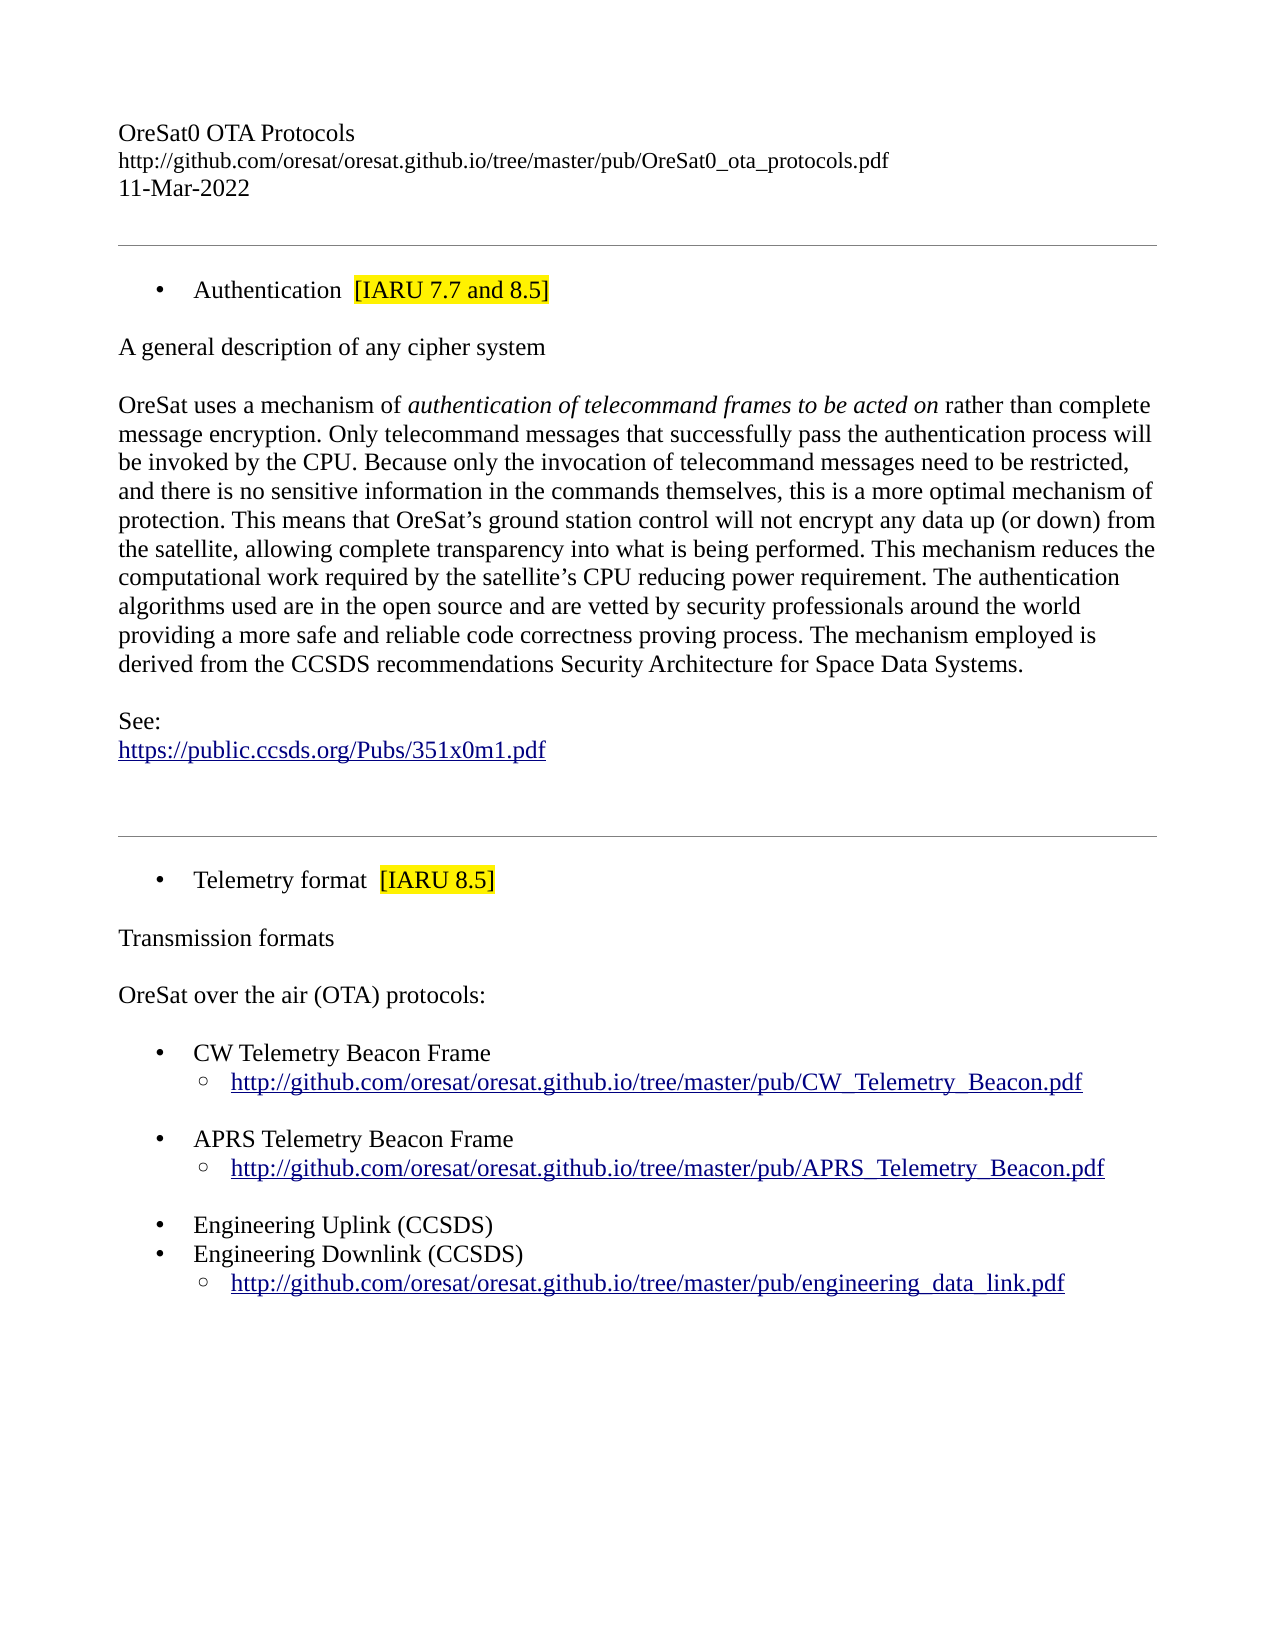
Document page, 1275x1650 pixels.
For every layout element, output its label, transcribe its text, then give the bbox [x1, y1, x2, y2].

list Authentication [IARU 7.7 and 8.5] [156, 275, 1157, 304]
text A general description of any cipher system [118, 332, 1157, 361]
list http://github.com/oresat/oresat.github.io/tree/master/pub/engineering_data_link.pdf [193, 1268, 1157, 1297]
text 11-Mar-2022 [118, 173, 1157, 202]
text http://github.com/oresat/oresat.github.io/tree/master/pub/OreSat0_ota_protocols.pdf [118, 147, 1157, 173]
list Engineering Uplink (CCSDS) [156, 1210, 1157, 1239]
list http://github.com/oresat/oresat.github.io/tree/master/pub/APRS_Telemetry_Beacon.pdf [193, 1153, 1157, 1182]
text OreSat over the air (OTA) protocols: [118, 980, 1157, 1009]
list Engineering Downlink (CCSDS) [156, 1239, 1157, 1268]
text OreSat uses a mechanism of authentication of telecommand frames to be acted on rather than complete message encryption. Only telecommand messages that successfully pass the authentication process will be invoked by the CPU. Because only the invocation of telecommand messages need to be restricted, and there is no sensitive information in the commands themselves, this is a more optimal mechanism of protection. This means that OreSat’s ground station control will not encrypt any data up (or down) from the satellite, allowing complete transparency into what is being performed. This mechanism reduces the computational work required by the satellite’s CPU reducing power requirement. The authentication algorithms used are in the open source and are vetted by security professionals around the world providing a more safe and reliable code correctness proving process. The mechanism employed is derived from the CCSDS recommendations Security Architecture for Space Data Systems. [118, 390, 1157, 677]
text OreSat0 OTA Protocols [118, 118, 1157, 147]
text Transmission formats [118, 923, 1157, 952]
list APRS Telemetry Beacon Frame [156, 1124, 1157, 1153]
text See: [118, 706, 1157, 735]
list CW Telemetry Beacon Frame [156, 1038, 1157, 1067]
list Telemetry format [IARU 8.5] [156, 865, 1157, 894]
list http://github.com/oresat/oresat.github.io/tree/master/pub/CW_Telemetry_Beacon.pdf [193, 1067, 1157, 1095]
text https://public.ccsds.org/Pubs/351x0m1.pdf [118, 735, 1157, 764]
